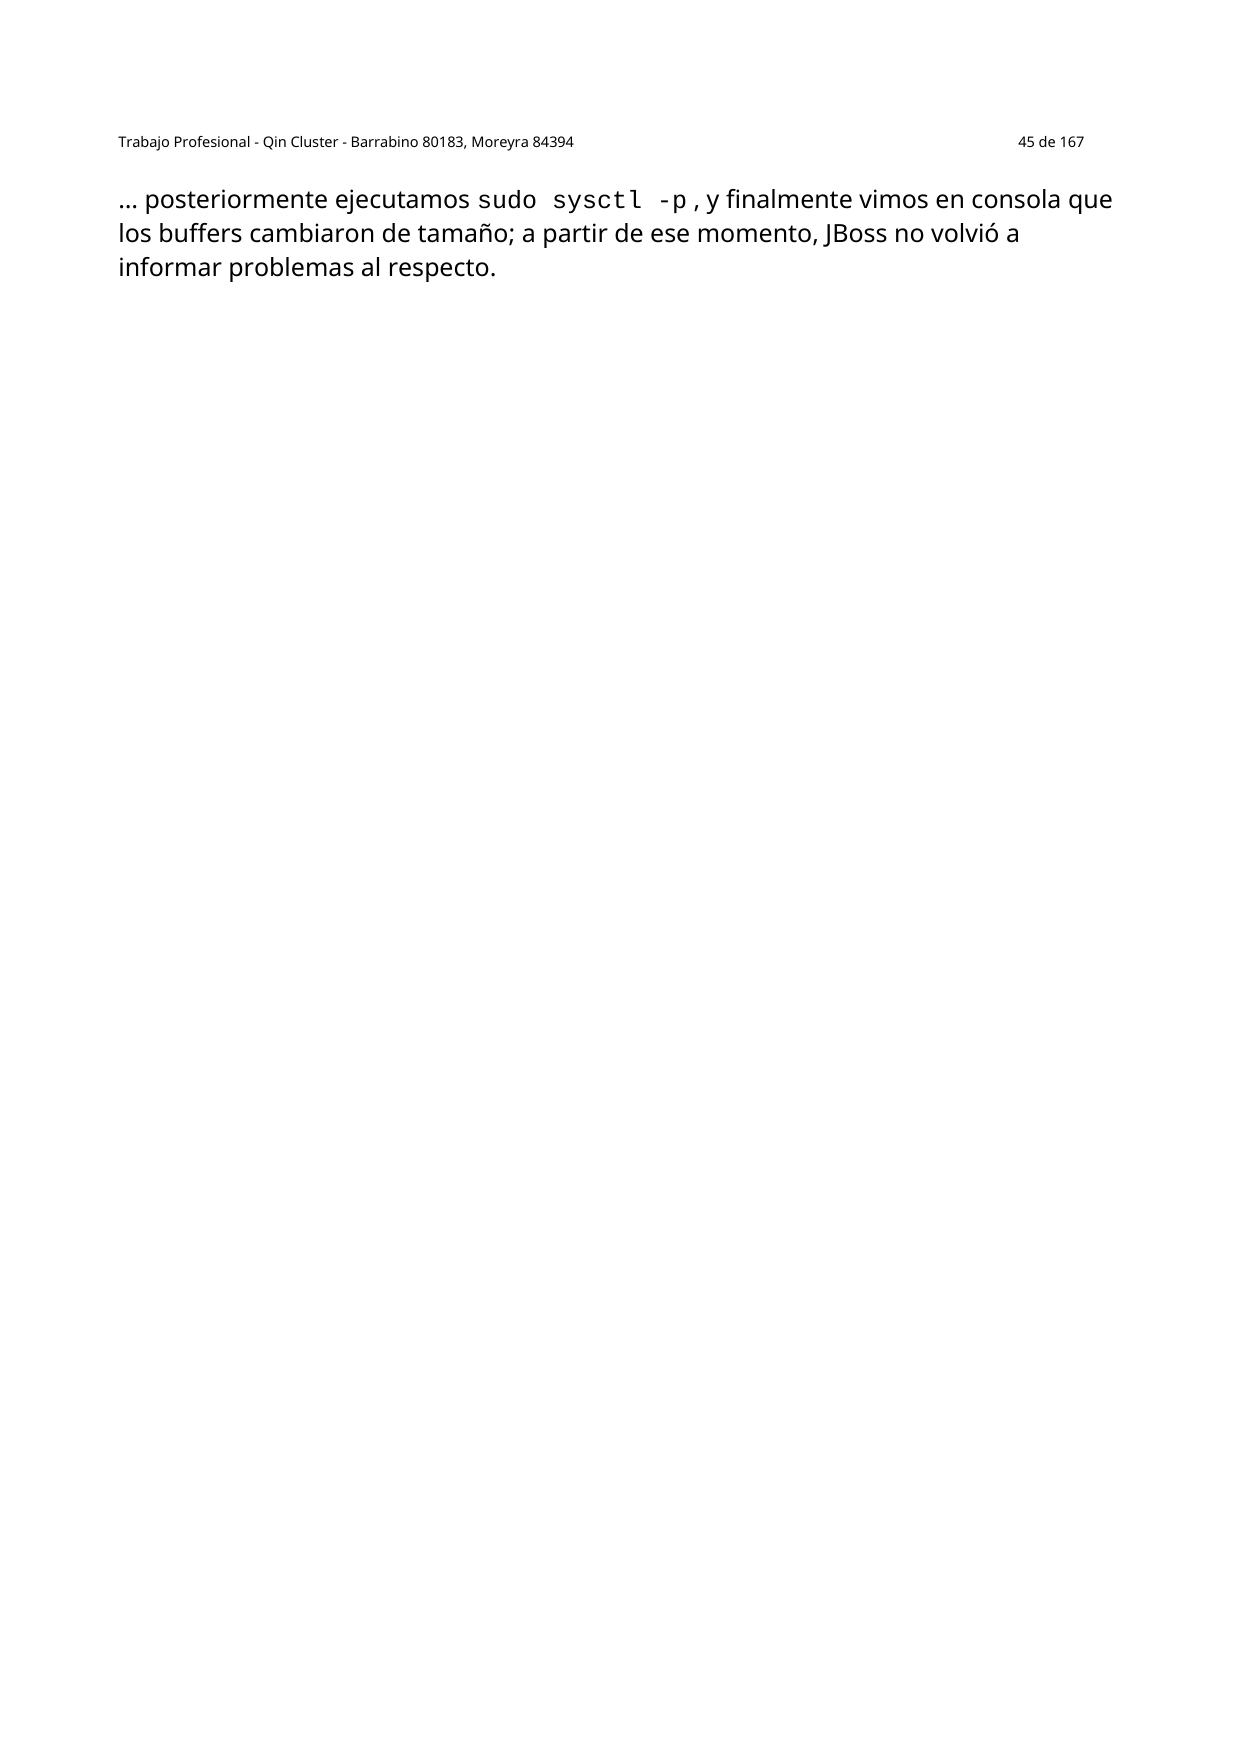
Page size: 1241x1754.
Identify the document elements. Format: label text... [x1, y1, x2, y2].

text … posteriormente ejecutamos sudo sysctl -p , y finalmente vimos en consola que los buffers cambiaron de tamaño; a partir de ese momento, JBoss no volvió a informar problemas al respecto. [118, 182, 1122, 284]
